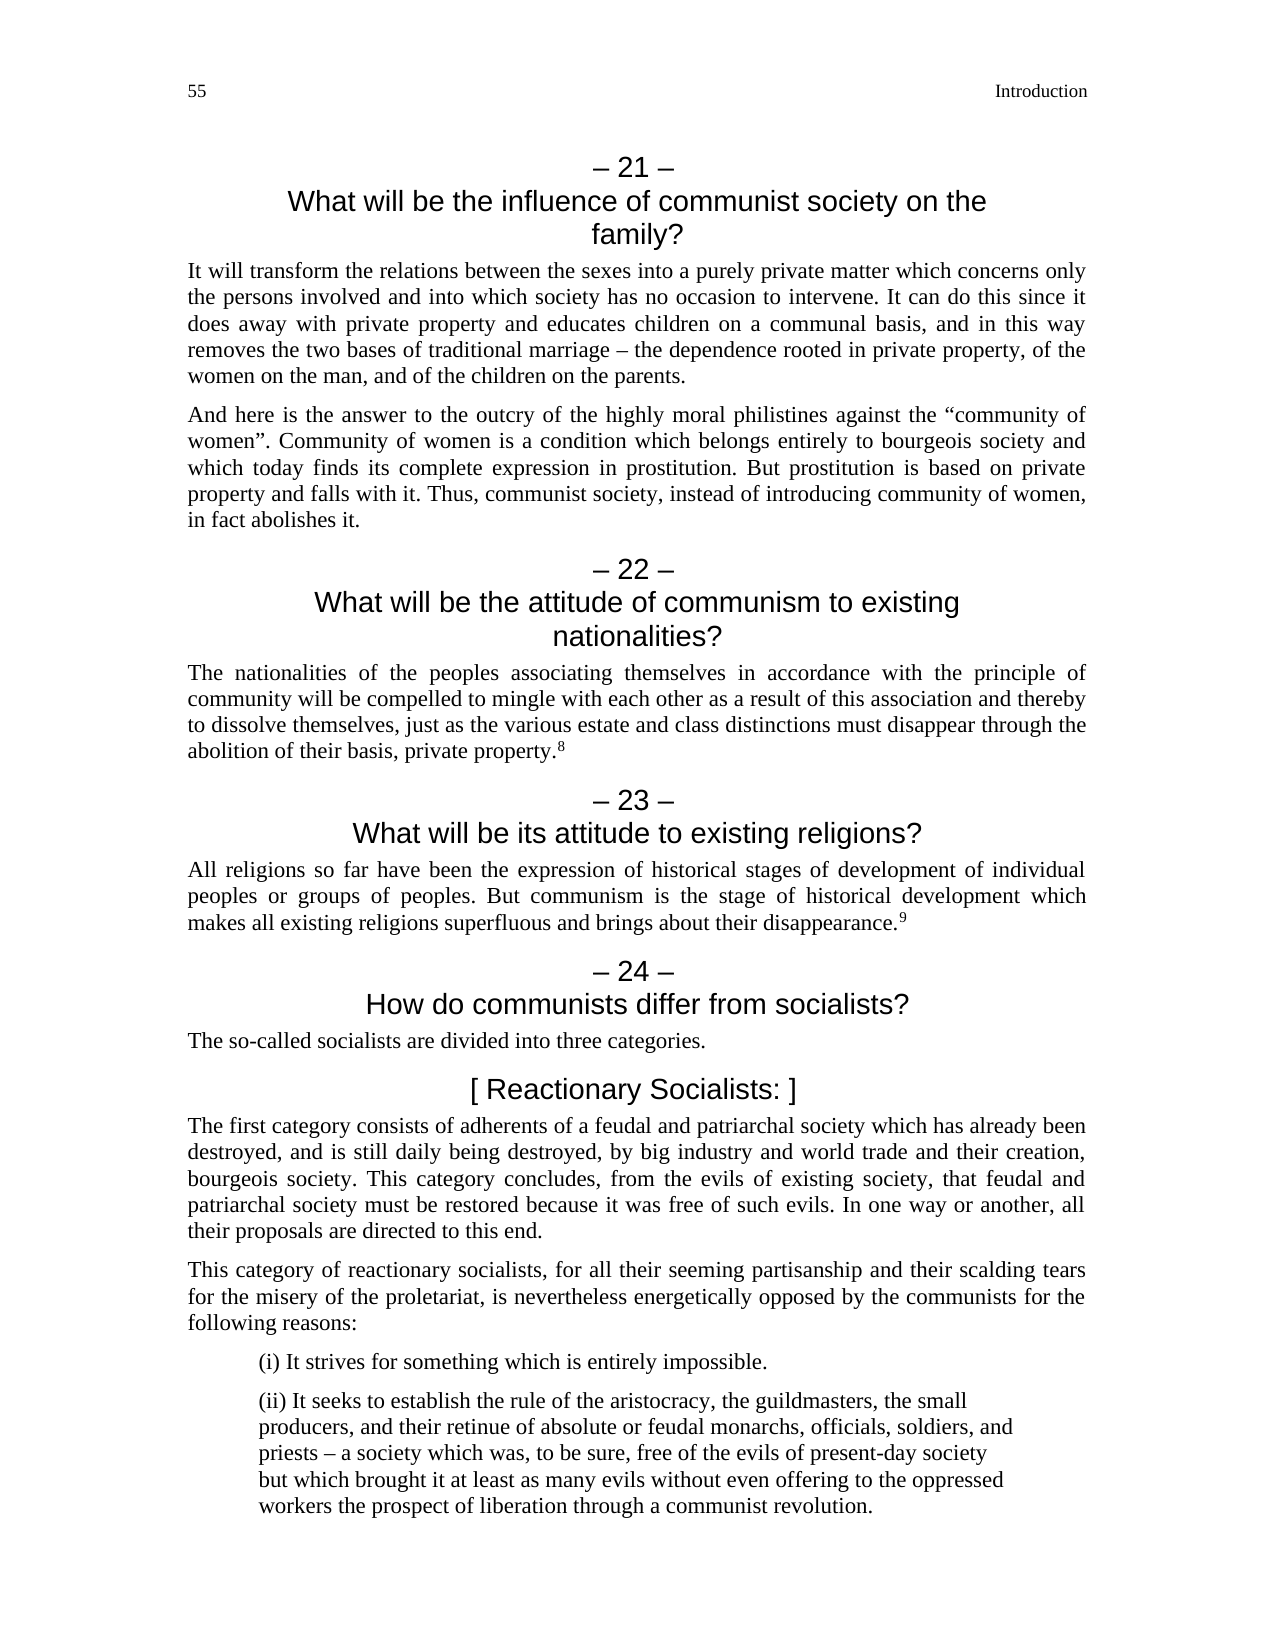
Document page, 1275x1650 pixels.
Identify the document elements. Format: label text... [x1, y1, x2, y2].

text And here is the answer to the outcry of the highly moral philistines against the “community of women”. Community of women is a condition which belongs entirely to bourgeois society and which today finds its complete expression in prostitution. But prostitution is based on private property and falls with it. Thus, communist society, instead of introducing community of women, in fact abolishes it. [187, 401, 1087, 533]
subtitle – 21 – What will be the influence of communist society on the family? [262, 150, 1012, 251]
text (ii) It seeks to establish the rule of the aristocracy, the guildmasters, the small producers, and their retinue of absolute or feudal monarchs, officials, soldiers, and priests – a society which was, to be sure, free of the evils of present-day society but which brought it at least as many evils without even offering to the oppressed workers the prospect of liberation through a communist revolution. [258, 1387, 1017, 1518]
subtitle – 22 – What will be the attitude of communism to existing nationalities? [262, 552, 1012, 652]
subtitle – 23 – What will be its attitude to existing religions? [262, 783, 1012, 850]
text All religions so far have been the expression of historical stages of development of individual peoples or groups of peoples. But communism is the stage of historical development which makes all existing religions superfluous and brings about their disappearance. [187, 856, 1087, 935]
text This category of reactionary socialists, for all their seeming partisanship and their scalding tears for the misery of the proletariat, is nevertheless energetically opposed by the communists for the following reasons: [187, 1256, 1087, 1335]
text The nationalities of the peoples associating themselves in accordance with the principle of community will be compelled to mingle with each other as a result of this association and thereby to dissolve themselves, just as the various estate and class distinctions must disappear through the abolition of their basis, private property. [187, 658, 1087, 764]
text The first category consists of adherents of a feudal and patriarchal society which has already been destroyed, and is still daily being destroyed, by big industry and world trade and their creation, bourgeois society. This category concludes, from the evils of existing society, that feudal and patriarchal society must be restored because it was free of such evils. In one way or another, all their proposals are directed to this end. [187, 1112, 1087, 1244]
subtitle [ Reactionary Socialists: ] [262, 1072, 1012, 1106]
subtitle – 24 – How do communists differ from socialists? [262, 954, 1012, 1021]
text The so-called socialists are divided into three categories. [187, 1027, 1087, 1053]
text It will transform the relations between the sexes into a purely private matter which concerns only the persons involved and into which society has no occasion to intervene. It can do this since it does away with private property and educates children on a communal basis, and in this way removes the two bases of traditional marriage – the dependence rooted in private property, of the women on the man, and of the children on the parents. [187, 257, 1087, 389]
text (i) It strives for something which is entirely impossible. [258, 1348, 1017, 1374]
